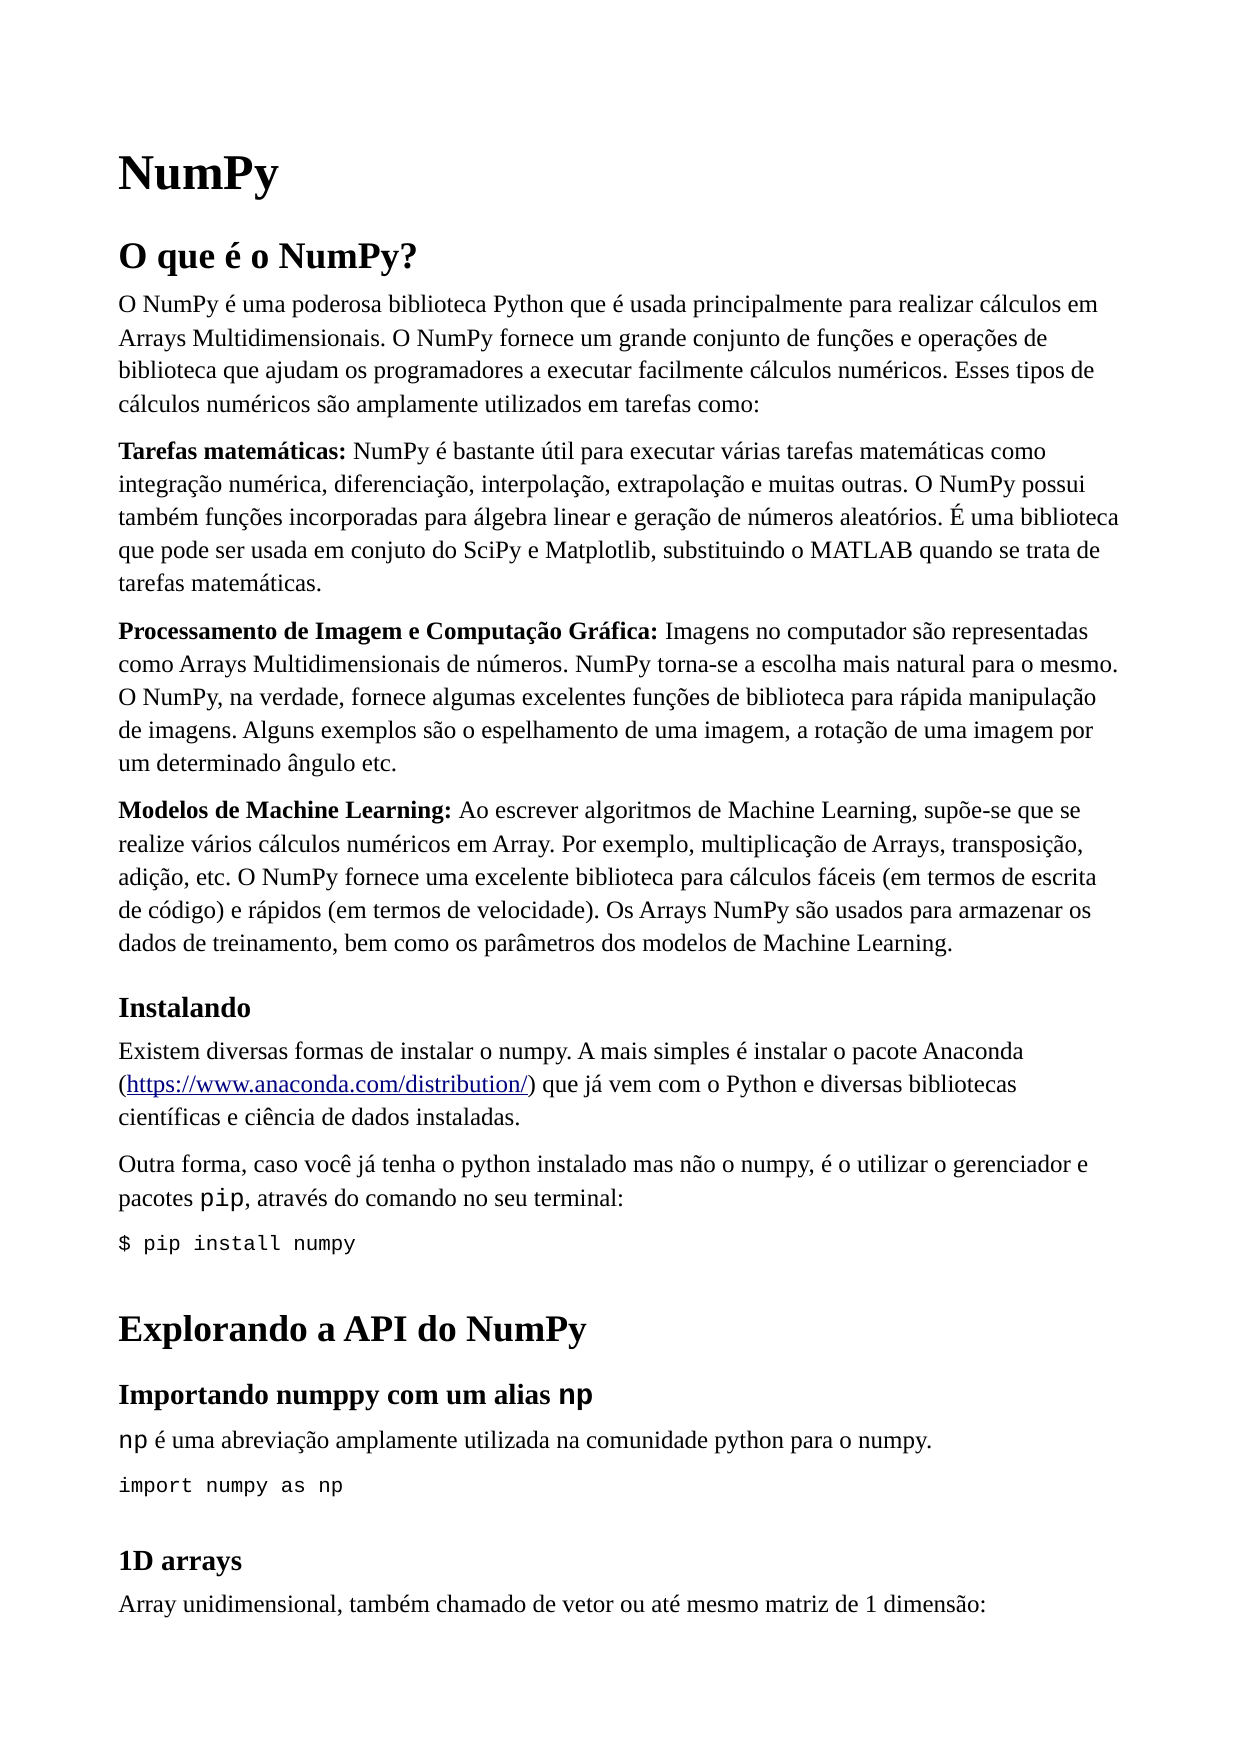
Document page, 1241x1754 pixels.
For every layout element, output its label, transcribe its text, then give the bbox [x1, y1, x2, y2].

subtitle O que é o NumPy? [118, 234, 1122, 277]
subtitle NumPy [118, 143, 1122, 201]
text Existem diversas formas de instalar o numpy. A mais simples é instalar o pacote Anaconda (https://www.anaconda.com/distribution/) que já vem com o Python e diversas bibliotecas científicas e ciência de dados instaladas. [118, 1036, 1122, 1131]
text np é uma abreviação amplamente utilizada na comunidade python para o numpy. [118, 1425, 1122, 1456]
text Modelos de Machine Learning: Ao escrever algoritmos de Machine Learning, supõe-se que se realize vários cálculos numéricos em Array. Por exemplo, multiplicação de Arrays, transposição, adição, etc. O NumPy fornece uma excelente biblioteca para cálculos fáceis (em termos de escrita de código) e rápidos (em termos de velocidade). Os Arrays NumPy são usados para armazenar os dados de treinamento, bem como os parâmetros dos modelos de Machine Learning. [118, 796, 1122, 956]
text O NumPy é uma poderosa biblioteca Python que é usada principalmente para realizar cálculos em Arrays Multidimensionais. O NumPy fornece um grande conjunto de funções e operações de biblioteca que ajudam os programadores a executar facilmente cálculos numéricos. Esses tipos de cálculos numéricos são amplamente utilizados em tarefas como: [118, 289, 1122, 417]
text Tarefas matemáticas: NumPy é bastante útil para executar várias tarefas matemáticas como integração numérica, diferenciação, interpolação, extrapolação e muitas outras. O NumPy possui também funções incorporadas para álgebra linear e geração de números aleatórios. É uma biblioteca que pode ser usada em conjuto do SciPy e Matplotlib, substituindo o MATLAB quando se trata de tarefas matemáticas. [118, 436, 1122, 597]
text $ pip install numpy [118, 1233, 1122, 1256]
subtitle 1D arrays [118, 1543, 1122, 1577]
text Processamento de Imagem e Computação Gráfica: Imagens no computador são representadas como Arrays Multidimensionais de números. NumPy torna-se a escolha mais natural para o mesmo. O NumPy, na verdade, fornece algumas excelentes funções de biblioteca para rápida manipulação de imagens. Alguns exemplos são o espelhamento de uma imagem, a rotação de uma imagem por um determinado ângulo etc. [118, 616, 1122, 777]
text import numpy as np [118, 1475, 1122, 1499]
text Array unidimensional, também chamado de vetor ou até mesmo matriz de 1 dimensão: [118, 1589, 1122, 1618]
subtitle Importando numppy com um alias np [118, 1377, 1122, 1413]
subtitle Instalando [118, 990, 1122, 1023]
subtitle Explorando a API do NumPy [118, 1307, 1122, 1350]
text Outra forma, caso você já tenha o python instalado mas não o numpy, é o utilizar o gerenciador e pacotes pip, através do comando no seu terminal: [118, 1149, 1122, 1213]
